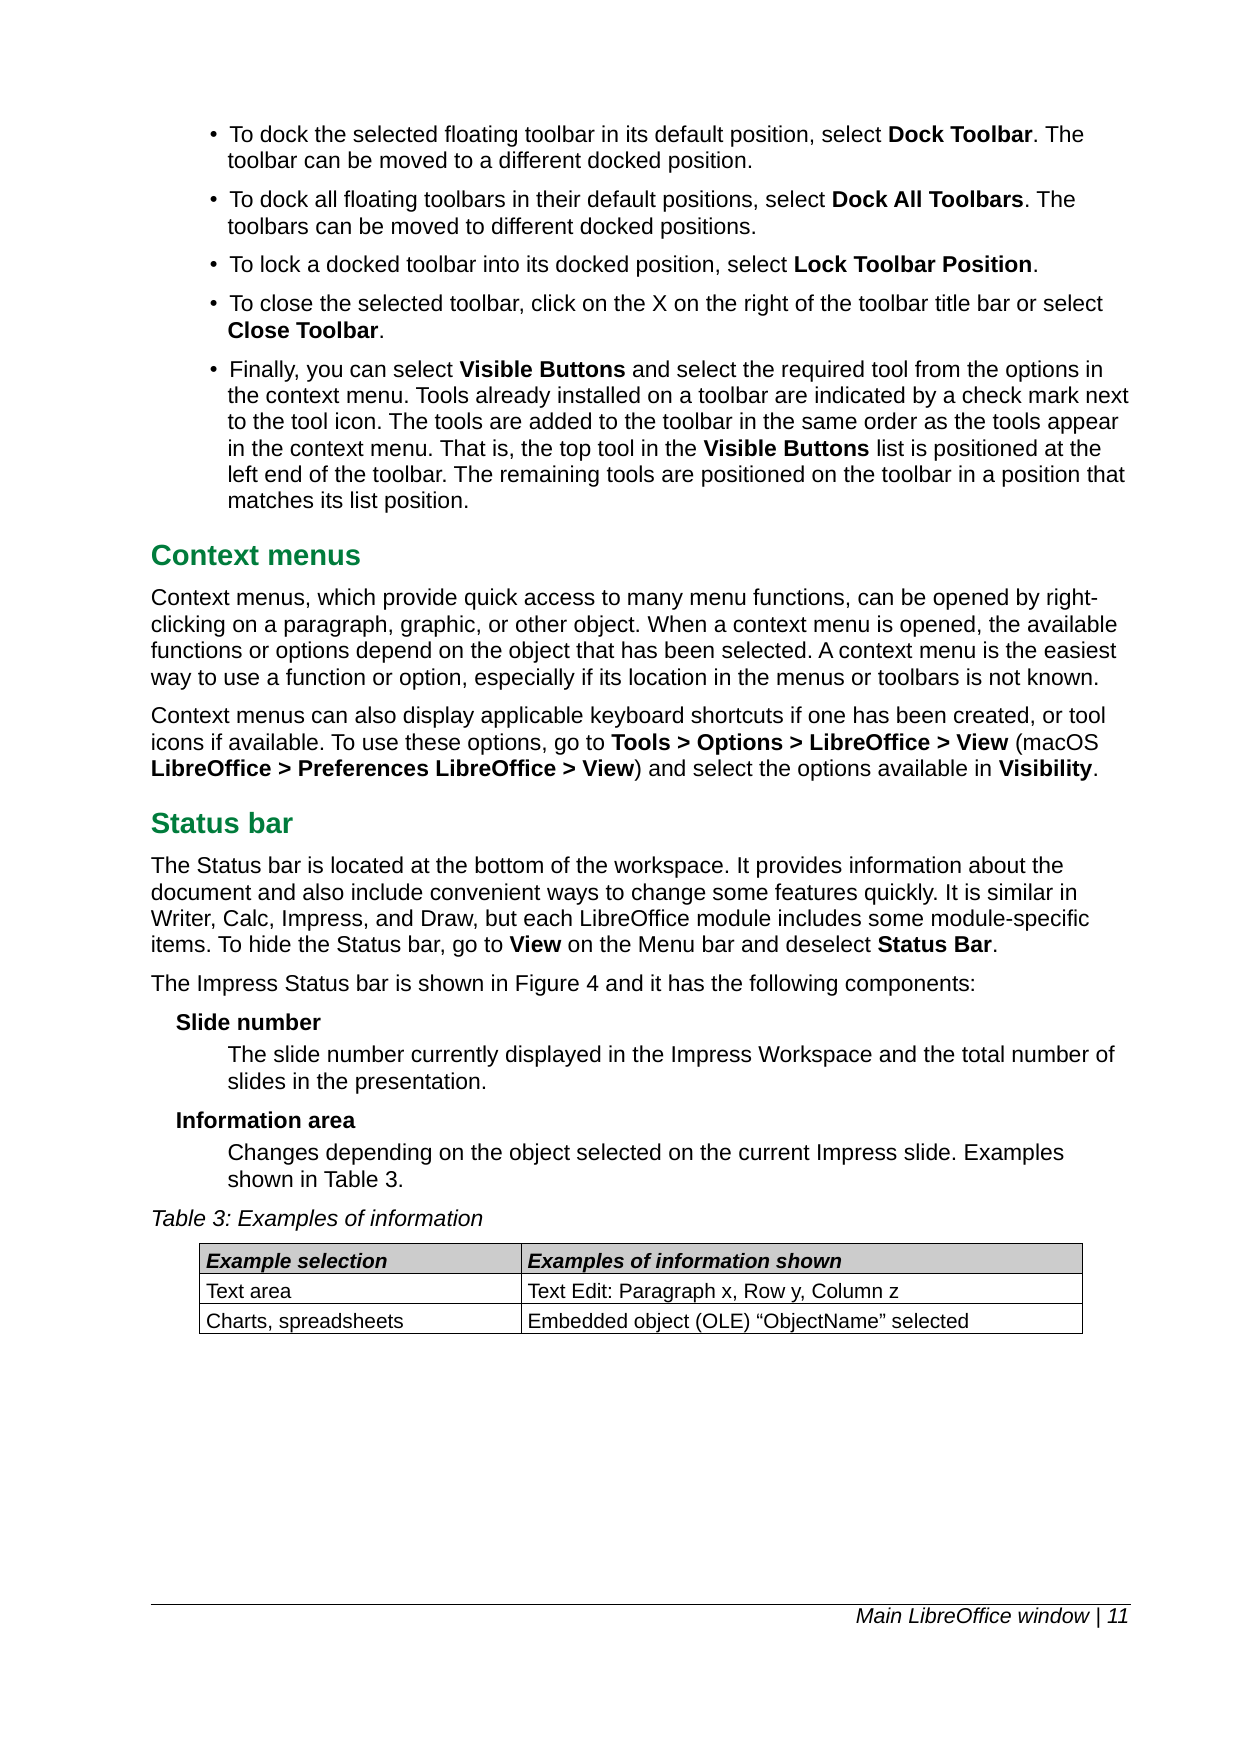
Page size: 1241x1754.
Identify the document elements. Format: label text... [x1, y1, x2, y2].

text Context menus, which provide quick access to many menu functions, can be opened by right-clicking on a paragraph, graphic, or other object. When a context menu is opened, the available functions or options depend on the object that has been selected. A context menu is the easiest way to use a function or option, especially if its location in the menus or toolbars is not known. [151, 584, 1131, 690]
table_cell Charts, spreadsheets [200, 1304, 521, 1333]
text The slide number currently displayed in the Impress Workspace and the total number of slides in the presentation. [227, 1041, 1131, 1094]
text The Status bar is located at the bottom of the workspace. It provides information about the document and also include convenient ways to change some features quickly. It is similar in Writer, Calc, Impress, and Draw, but each LibreOffice module includes some module-specific items. To hide the Status bar, go to View on the Menu bar and deselect Status Bar. [151, 852, 1131, 957]
text Table 3: Examples of information [151, 1204, 1131, 1231]
table_cell Text Edit: Paragraph x, Row y, Column z [522, 1274, 1082, 1303]
table_header Example selection [200, 1244, 521, 1273]
text Slide number [176, 1009, 1131, 1035]
subtitle Status bar [151, 806, 1131, 840]
list To dock the selected floating toolbar in its default position, select Dock Toolbar. The toolbar can be moved to a different docked position. [209, 121, 1131, 174]
list Finally, you can select Visible Buttons and select the required tool from the options in the context menu. Tools already installed on a toolbar are indicated by a check mark next to the tool icon. The tools are added to the toolbar in the same order as the tools appear in the context menu. That is, the top tool in the Visible Buttons list is positioned at the left end of the toolbar. The remaining tools are positioned on the toolbar in a position that matches its list position. [209, 356, 1131, 514]
list To close the selected toolbar, click on the X on the right of the toolbar title bar or select Close Toolbar. [209, 290, 1131, 343]
subtitle Context menus [151, 538, 1131, 572]
table_cell Embedded object (OLE) “ObjectName” selected [522, 1304, 1082, 1333]
table_cell Text area [200, 1274, 521, 1303]
list To dock all floating toolbars in their default positions, select Dock All Toolbars. The toolbars can be moved to different docked positions. [209, 186, 1131, 239]
table_header Examples of information shown [522, 1244, 1082, 1273]
text Information area [176, 1107, 1131, 1133]
list To lock a docked toolbar into its docked position, select Lock Toolbar Position. [209, 251, 1131, 278]
text Changes depending on the object selected on the current Impress slide. Examples shown in Table 3. [227, 1139, 1131, 1192]
list The Impress Status bar is shown in Figure 4 and it has the following components: [151, 970, 1131, 996]
text Context menus can also display applicable keyboard shortcuts if one has been created, or tool icons if available. To use these options, go to Tools > Options > LibreOffice > View (macOS LibreOffice > Preferences LibreOffice > View) and select the options available in Visibility. [151, 702, 1131, 781]
